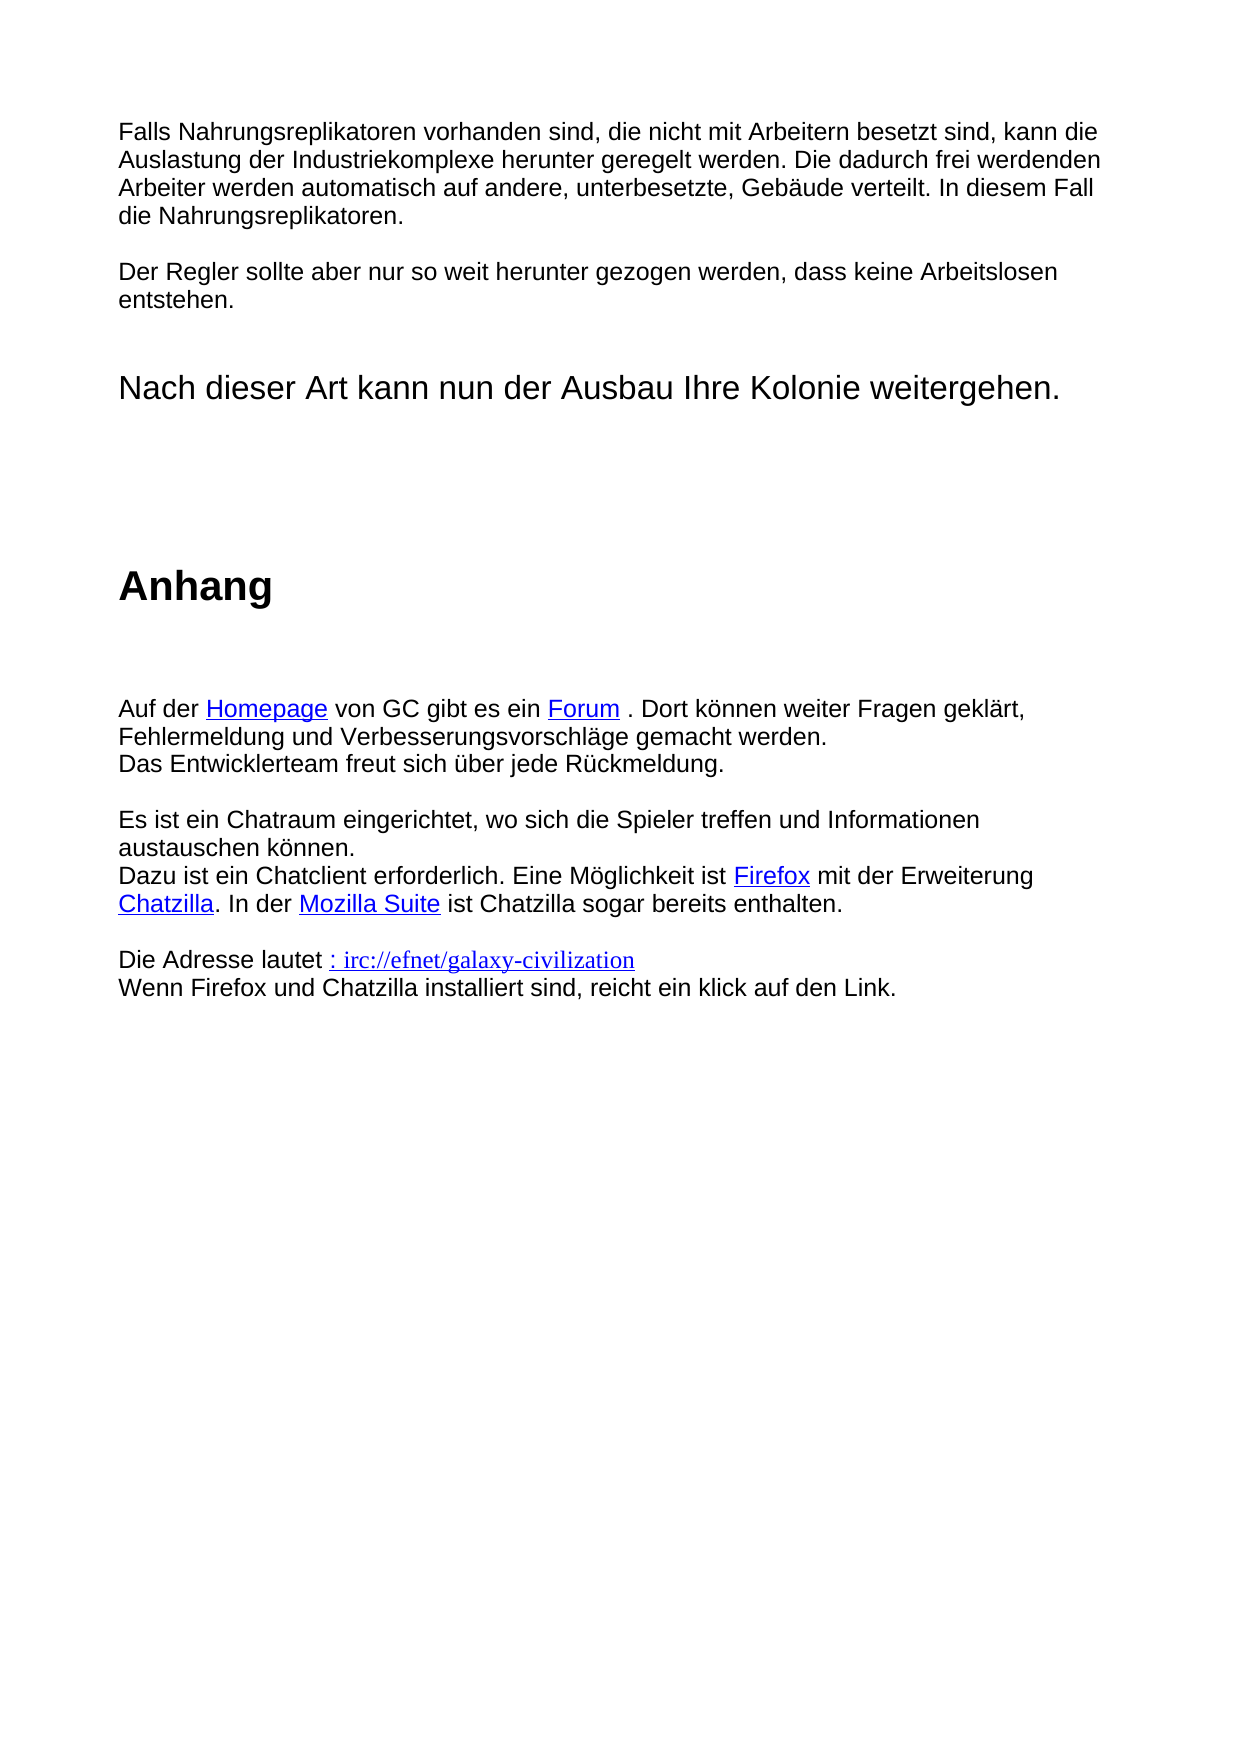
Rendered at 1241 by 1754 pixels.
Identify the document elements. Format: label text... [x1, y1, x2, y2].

text Die Adresse lautet : irc://efnet/galaxy-civilization [118, 946, 1122, 974]
text Falls Nahrungsreplikatoren vorhanden sind, die nicht mit Arbeitern besetzt sind, kann die Auslastung der Industriekomplexe herunter geregelt werden. Die dadurch frei werdenden Arbeiter werden automatisch auf andere, unterbesetzte, Gebäude verteilt. In diesem Fall die Nahrungsreplikatoren. [118, 118, 1122, 230]
text Auf der Homepage von GC gibt es ein Forum . Dort können weiter Fragen geklärt, Fehlermeldung und Verbesserungsvorschläge gemacht werden. [118, 694, 1122, 750]
text Das Entwicklerteam freut sich über jede Rückmeldung. [118, 750, 1122, 778]
text Wenn Firefox und Chatzilla installiert sind, reicht ein klick auf den Link. [118, 974, 1122, 1002]
subtitle Anhang [118, 563, 1122, 609]
text Nach dieser Art kann nun der Ausbau Ihre Kolonie weitergehen. [118, 369, 1122, 407]
text Der Regler sollte aber nur so weit herunter gezogen werden, dass keine Arbeitslosen entstehen. [118, 258, 1122, 313]
text Es ist ein Chatraum eingerichtet, wo sich die Spieler treffen und Informationen austauschen können. [118, 806, 1122, 862]
text Dazu ist ein Chatclient erforderlich. Eine Möglichkeit ist Firefox mit der Erweiterung Chatzilla. In der Mozilla Suite ist Chatzilla sogar bereits enthalten. [118, 862, 1122, 918]
